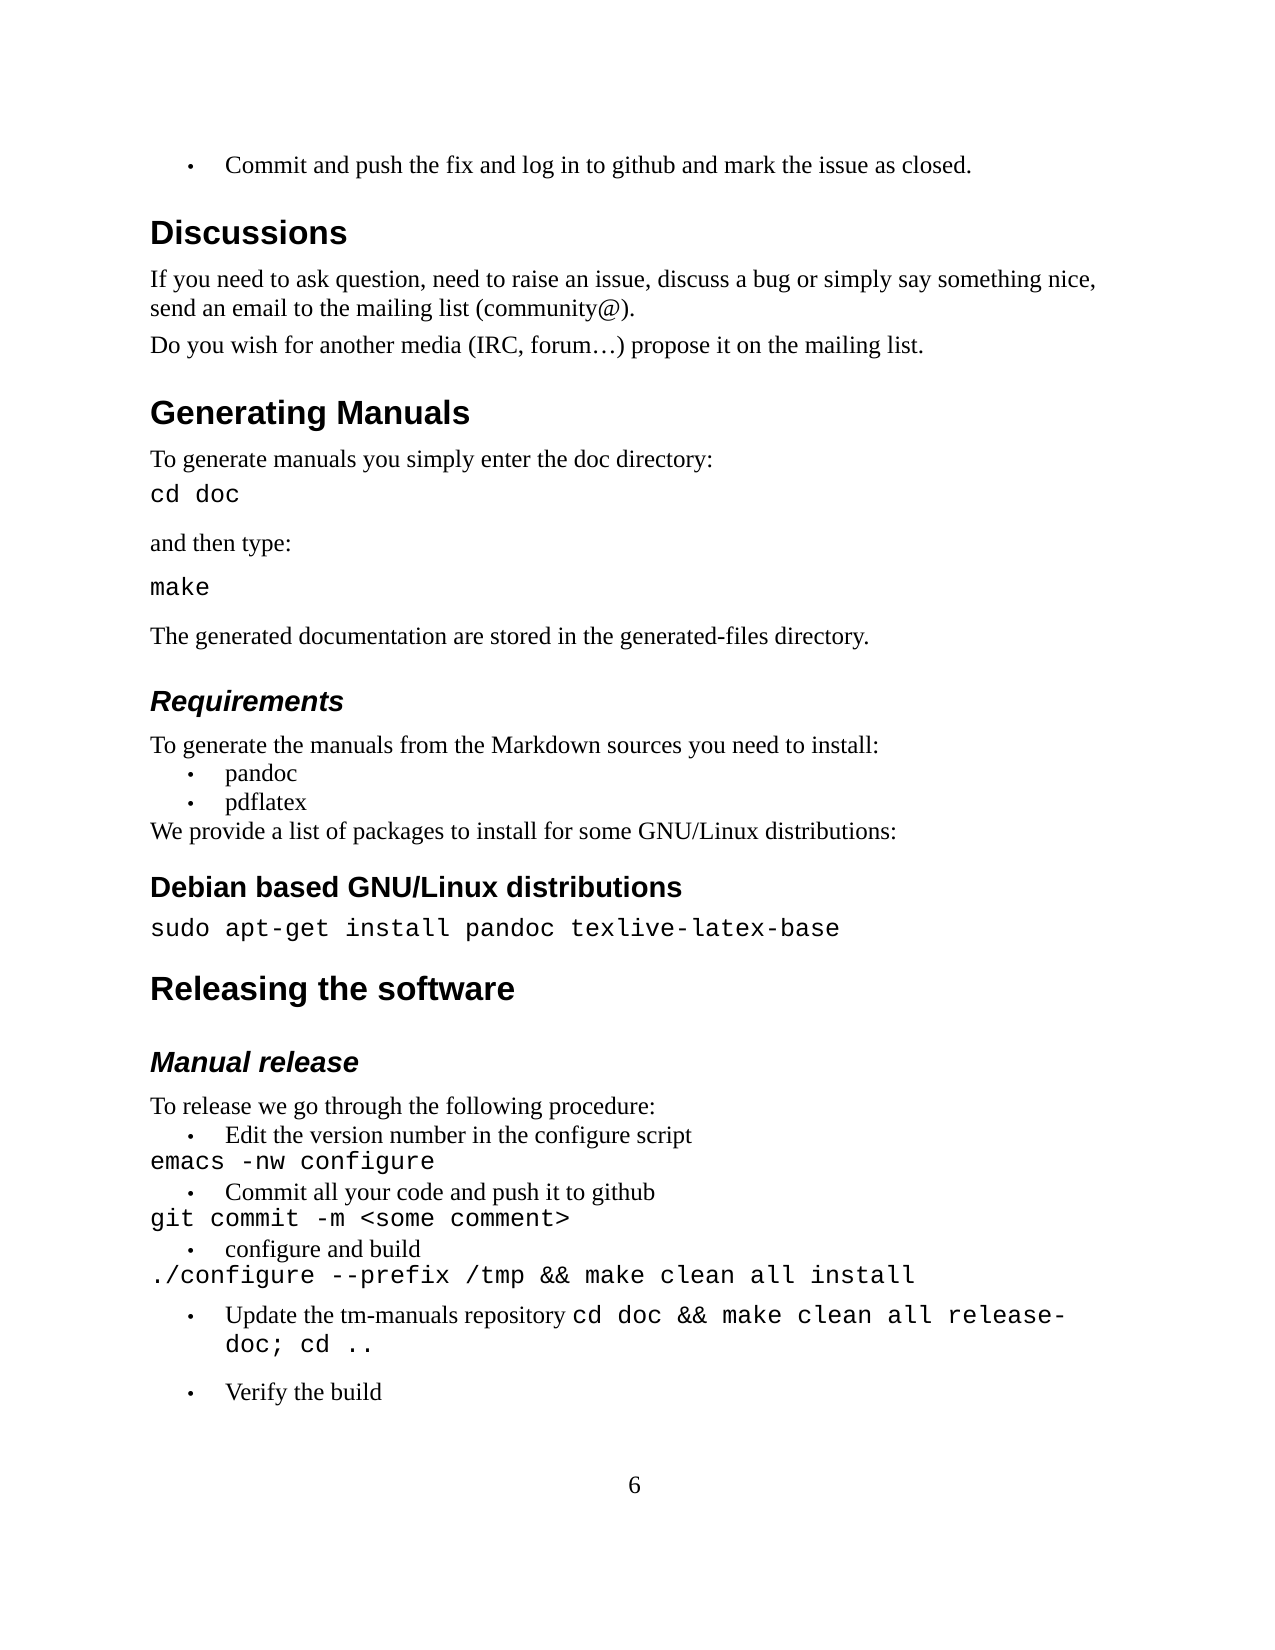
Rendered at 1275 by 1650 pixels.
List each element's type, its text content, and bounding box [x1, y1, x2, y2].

subtitle Discussions [150, 213, 1125, 251]
text cd doc [150, 482, 1125, 510]
text If you need to ask question, need to raise an issue, discuss a bug or simply say something nice, send an email to the mailing list (community@). [150, 264, 1125, 321]
subtitle Generating Manuals [150, 393, 1125, 432]
text We provide a list of packages to install for some GNU/Linux distributions: [150, 816, 1125, 845]
text ./configure --prefix /tmp && make clean all install [150, 1263, 1125, 1291]
list Edit the version number in the configure script [187, 1120, 1125, 1149]
text To generate manuals you simply enter the doc directory: [150, 444, 1125, 473]
text To release we go through the following procedure: [150, 1091, 1125, 1120]
text Do you wish for another media (IRC, forum…) propose it on the mailing list. [150, 330, 1125, 359]
text and then type: [150, 528, 1125, 557]
list Update the tm-manuals repository cd doc && make clean all release-doc; cd .. [187, 1300, 1125, 1359]
list configure and build [187, 1234, 1125, 1263]
list Commit and push the fix and log in to github and mark the issue as closed. [187, 150, 1125, 179]
text emacs -nw configure [150, 1149, 1125, 1177]
list pandoc [187, 758, 1125, 787]
subtitle Manual release [150, 1045, 1125, 1079]
text To generate the manuals from the Markdown sources you need to install: [150, 730, 1125, 758]
text git commit -m <some comment> [150, 1206, 1125, 1234]
text make [150, 575, 1125, 603]
list Verify the build [187, 1377, 1125, 1406]
subtitle Debian based GNU/Linux distributions [150, 870, 1125, 903]
subtitle Releasing the software [150, 969, 1125, 1008]
text sudo apt-get install pandoc texlive-latex-base [150, 916, 1125, 944]
list Commit all your code and push it to github [187, 1177, 1125, 1206]
subtitle Requirements [150, 684, 1125, 717]
list pdflatex [187, 787, 1125, 816]
text The generated documentation are stored in the generated-files directory. [150, 621, 1125, 650]
